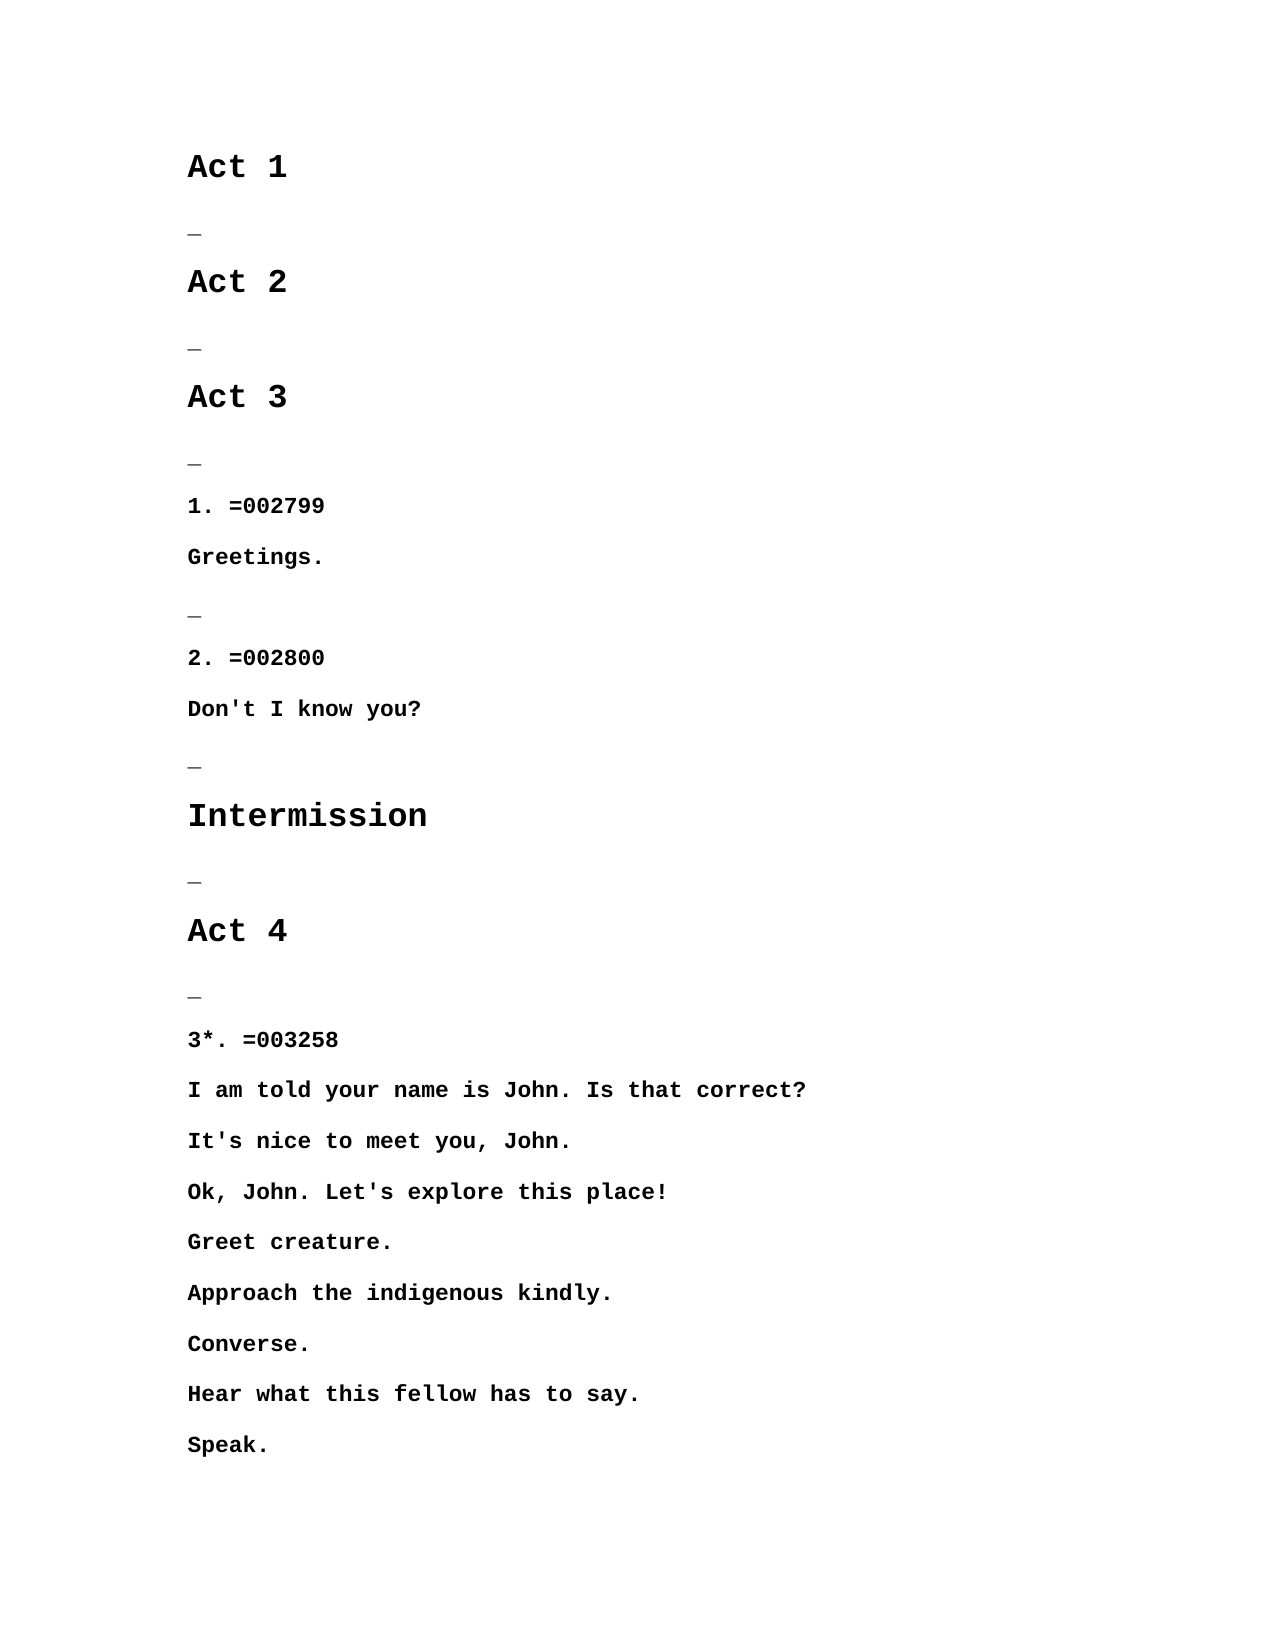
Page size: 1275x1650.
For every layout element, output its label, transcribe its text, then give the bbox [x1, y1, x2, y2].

text _ [187, 214, 1087, 240]
text Speak. [187, 1433, 1087, 1459]
text Greetings. [187, 545, 1087, 571]
text Act 3 [187, 380, 1087, 418]
text It's nice to meet you, John. [187, 1129, 1087, 1155]
text Ok, John. Let's explore this place! [187, 1180, 1087, 1206]
text 2. =002800 [187, 647, 1087, 672]
text _ [187, 329, 1087, 355]
text Greet creature. [187, 1231, 1087, 1257]
text Approach the indigenous kindly. [187, 1281, 1087, 1307]
text _ [187, 863, 1087, 889]
text Don't I know you? [187, 697, 1087, 723]
text 1. =002799 [187, 495, 1087, 521]
text _ [187, 444, 1087, 470]
text Intermission [187, 798, 1087, 836]
text I am told your name is John. Is that correct? [187, 1079, 1087, 1105]
text Hear what this fellow has to say. [187, 1383, 1087, 1408]
text 3*. =003258 [187, 1028, 1087, 1054]
text _ [187, 596, 1087, 622]
text Act 2 [187, 265, 1087, 303]
text Act 4 [187, 913, 1087, 951]
text _ [187, 978, 1087, 1003]
text _ [187, 748, 1087, 774]
text Act 1 [187, 150, 1087, 188]
text Converse. [187, 1332, 1087, 1358]
